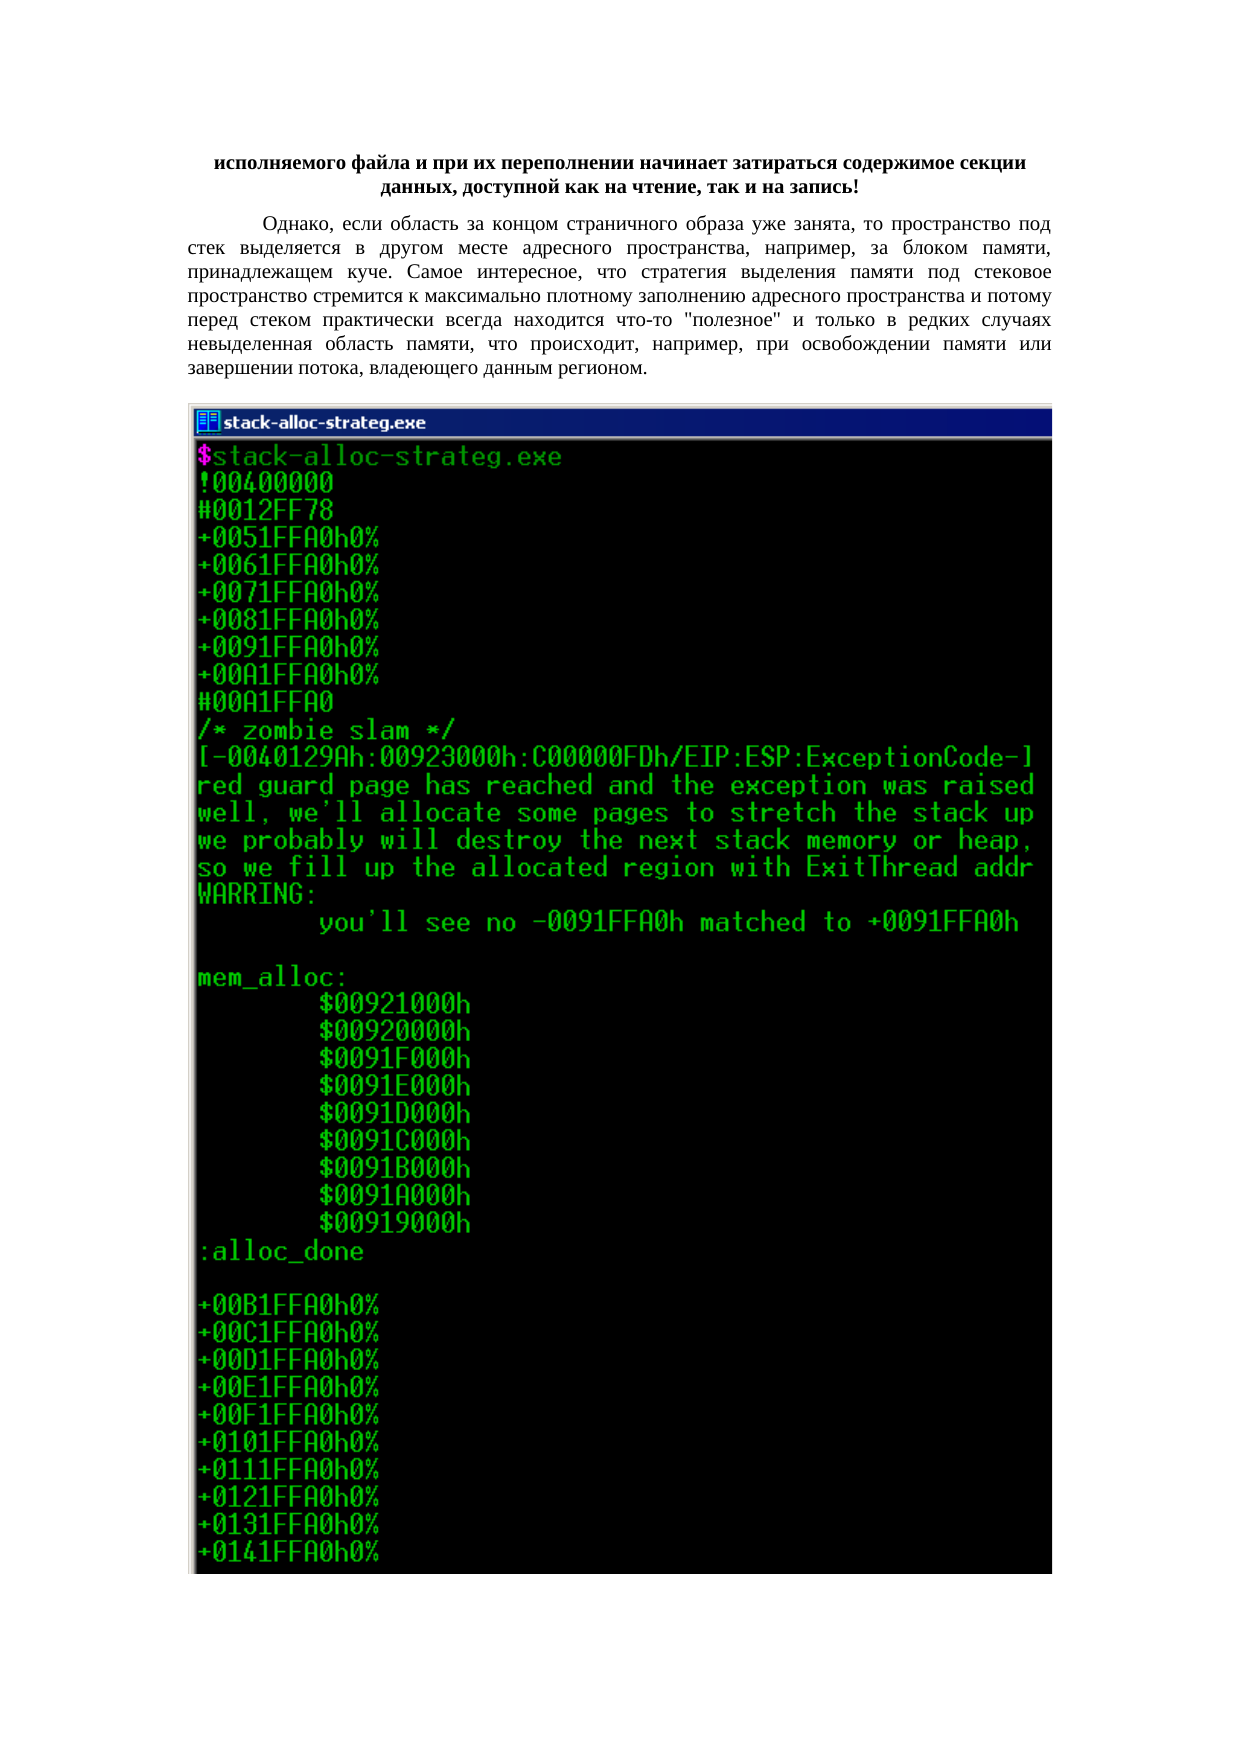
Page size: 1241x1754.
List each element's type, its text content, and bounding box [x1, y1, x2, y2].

text исполняемого файла и при их переполнении начинает затираться содержимое секции данных, доступной как на чтение, так и на запись! [187, 150, 1053, 198]
picture [188, 403, 1053, 1574]
text Однако, если область за концом страничного образа уже занята, то пространство под стек выделяется в другом месте адресного пространства, например, за блоком памяти, принадлежащем куче. Самое интересное, что стратегия выделения памяти под стековое пространство стремится к максимально плотному заполнению адресного пространства и потому перед стеком практически всегда находится что-то "полезное" и только в редких случаях невыделенная область памяти, что происходит, например, при освобождении памяти или завершении потока, владеющего данным регионом. [187, 211, 1053, 379]
